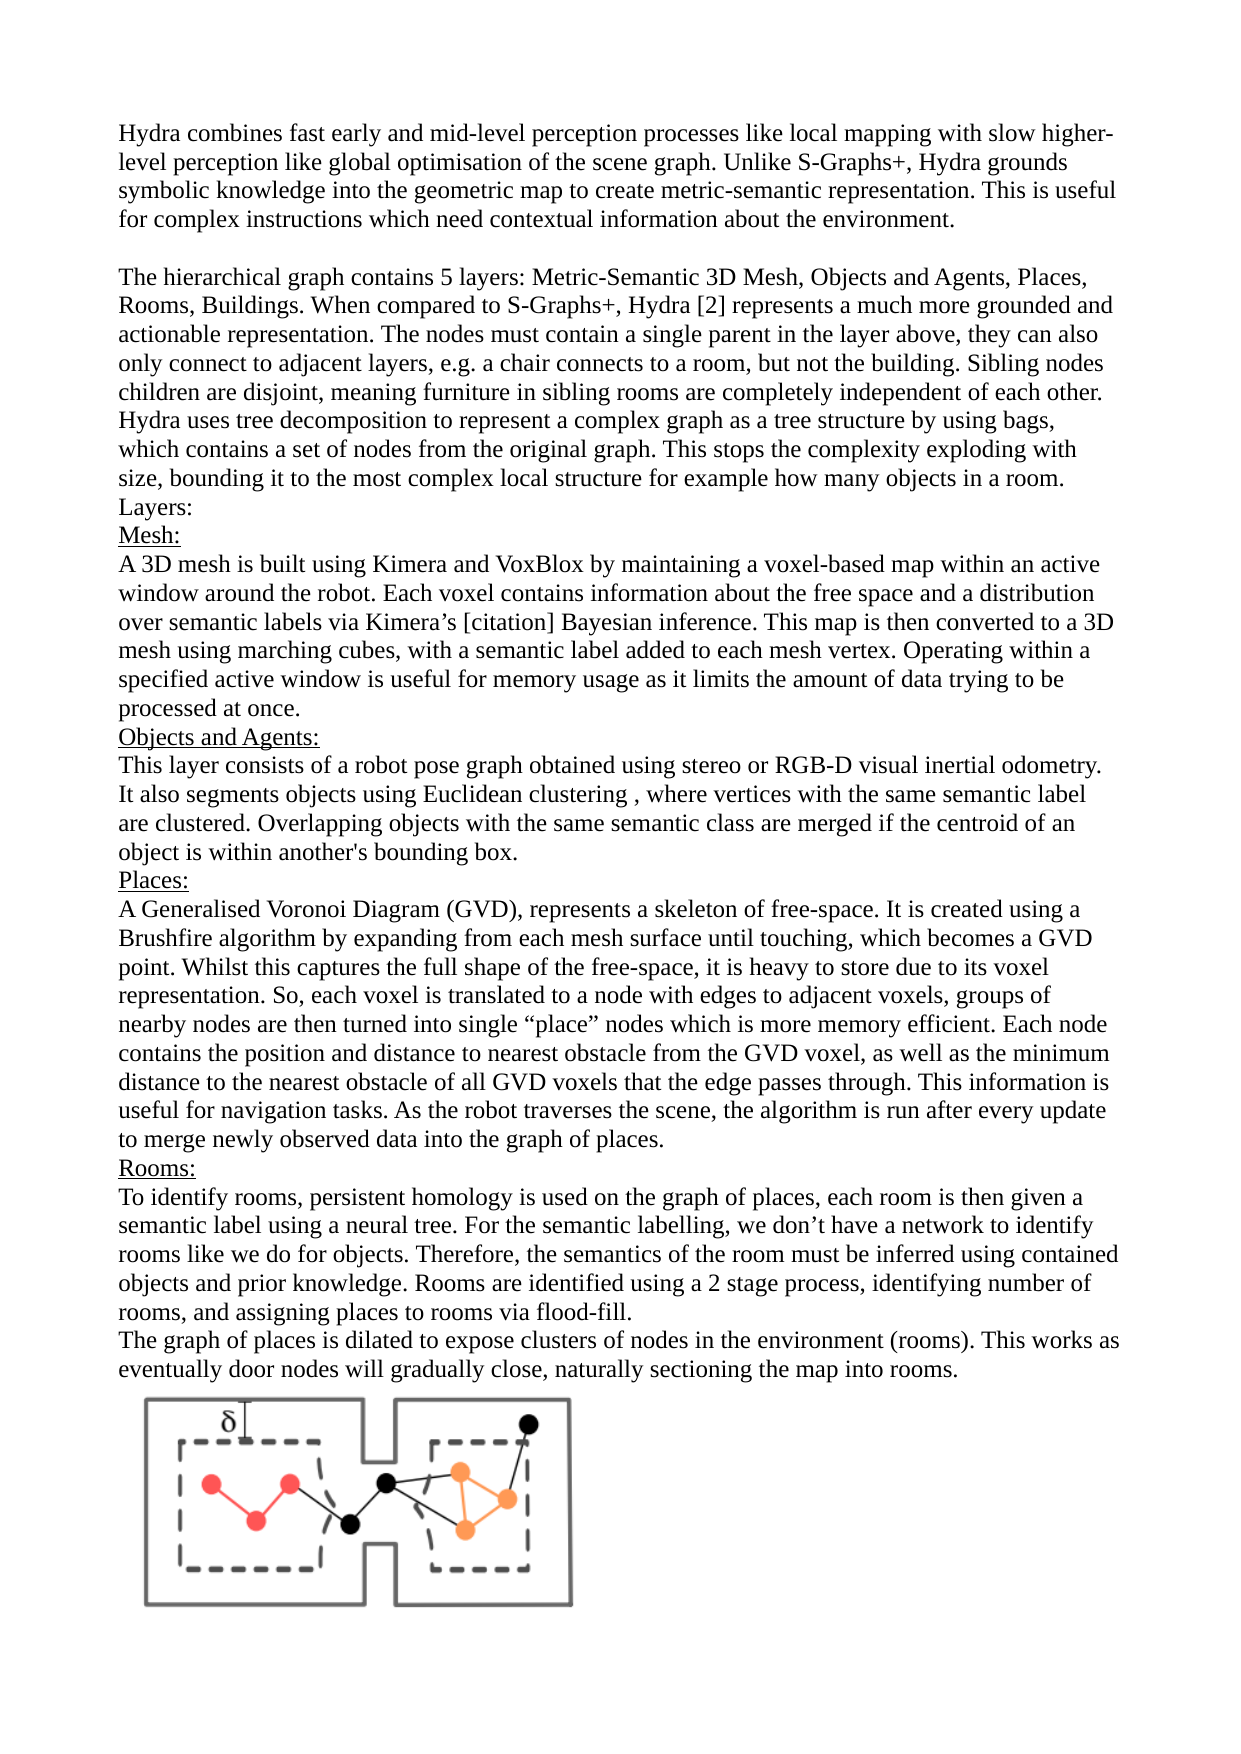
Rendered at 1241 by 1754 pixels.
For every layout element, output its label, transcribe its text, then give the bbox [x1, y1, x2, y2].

text Objects and Agents: [118, 722, 1122, 751]
text To identify rooms, persistent homology is used on the graph of places, each room is then given a semantic label using a neural tree. For the semantic labelling, we don’t have a network to identify rooms like we do for objects. Therefore, the semantics of the room must be inferred using contained objects and prior knowledge. Rooms are identified using a 2 stage process, identifying number of rooms, and assigning places to rooms via flood-fill. The graph of places is dilated to expose clusters of nodes in the environment (rooms). This works as eventually door nodes will gradually close, naturally sectioning the map into rooms. [118, 1182, 1122, 1383]
text This layer consists of a robot pose graph obtained using stereo or RGB-D visual inertial odometry. It also segments objects using Euclidean clustering , where vertices with the same semantic label are clustered. Overlapping objects with the same semantic class are merged if the centroid of an object is within another's bounding box. [118, 751, 1122, 866]
text Places: [118, 866, 1122, 894]
text Layers: [118, 492, 1122, 521]
text The hierarchical graph contains 5 layers: Metric-Semantic 3D Mesh, Objects and Agents, Places, Rooms, Buildings. When compared to S-Graphs+, Hydra [2] represents a much more grounded and actionable representation. The nodes must contain a single parent in the layer above, they can also only connect to adjacent layers, e.g. a chair connects to a room, but not the building. Sibling nodes children are disjoint, meaning furniture in sibling rooms are completely independent of each other. Hydra uses tree decomposition to represent a complex graph as a tree structure by using bags, which contains a set of nodes from the original graph. This stops the complexity exploding with size, bounding it to the most complex local structure for example how many objects in a room. [118, 262, 1122, 492]
text Mesh: A 3D mesh is built using Kimera and VoxBlox by maintaining a voxel-based map within an active window around the robot. Each voxel contains information about the free space and a distribution over semantic labels via Kimera’s [citation] Bayesian inference. This map is then converted to a 3D mesh using marching cubes, with a semantic label added to each mesh vertex. Operating within a specified active window is useful for memory usage as it limits the amount of data trying to be processed at once. [118, 521, 1122, 722]
text Rooms: [118, 1153, 1122, 1182]
picture [118, 1383, 587, 1621]
text Hydra combines fast early and mid-level perception processes like local mapping with slow higher-level perception like global optimisation of the scene graph. Unlike S-Graphs+, Hydra grounds symbolic knowledge into the geometric map to create metric-semantic representation. This is useful for complex instructions which need contextual information about the environment. [118, 118, 1122, 233]
text A Generalised Voronoi Diagram (GVD), represents a skeleton of free-space. It is created using a Brushfire algorithm by expanding from each mesh surface until touching, which becomes a GVD point. Whilst this captures the full shape of the free-space, it is heavy to store due to its voxel representation. So, each voxel is translated to a node with edges to adjacent voxels, groups of nearby nodes are then turned into single “place” nodes which is more memory efficient. Each node contains the position and distance to nearest obstacle from the GVD voxel, as well as the minimum distance to the nearest obstacle of all GVD voxels that the edge passes through. This information is useful for navigation tasks. As the robot traverses the scene, the algorithm is run after every update to merge newly observed data into the graph of places. [118, 894, 1122, 1153]
